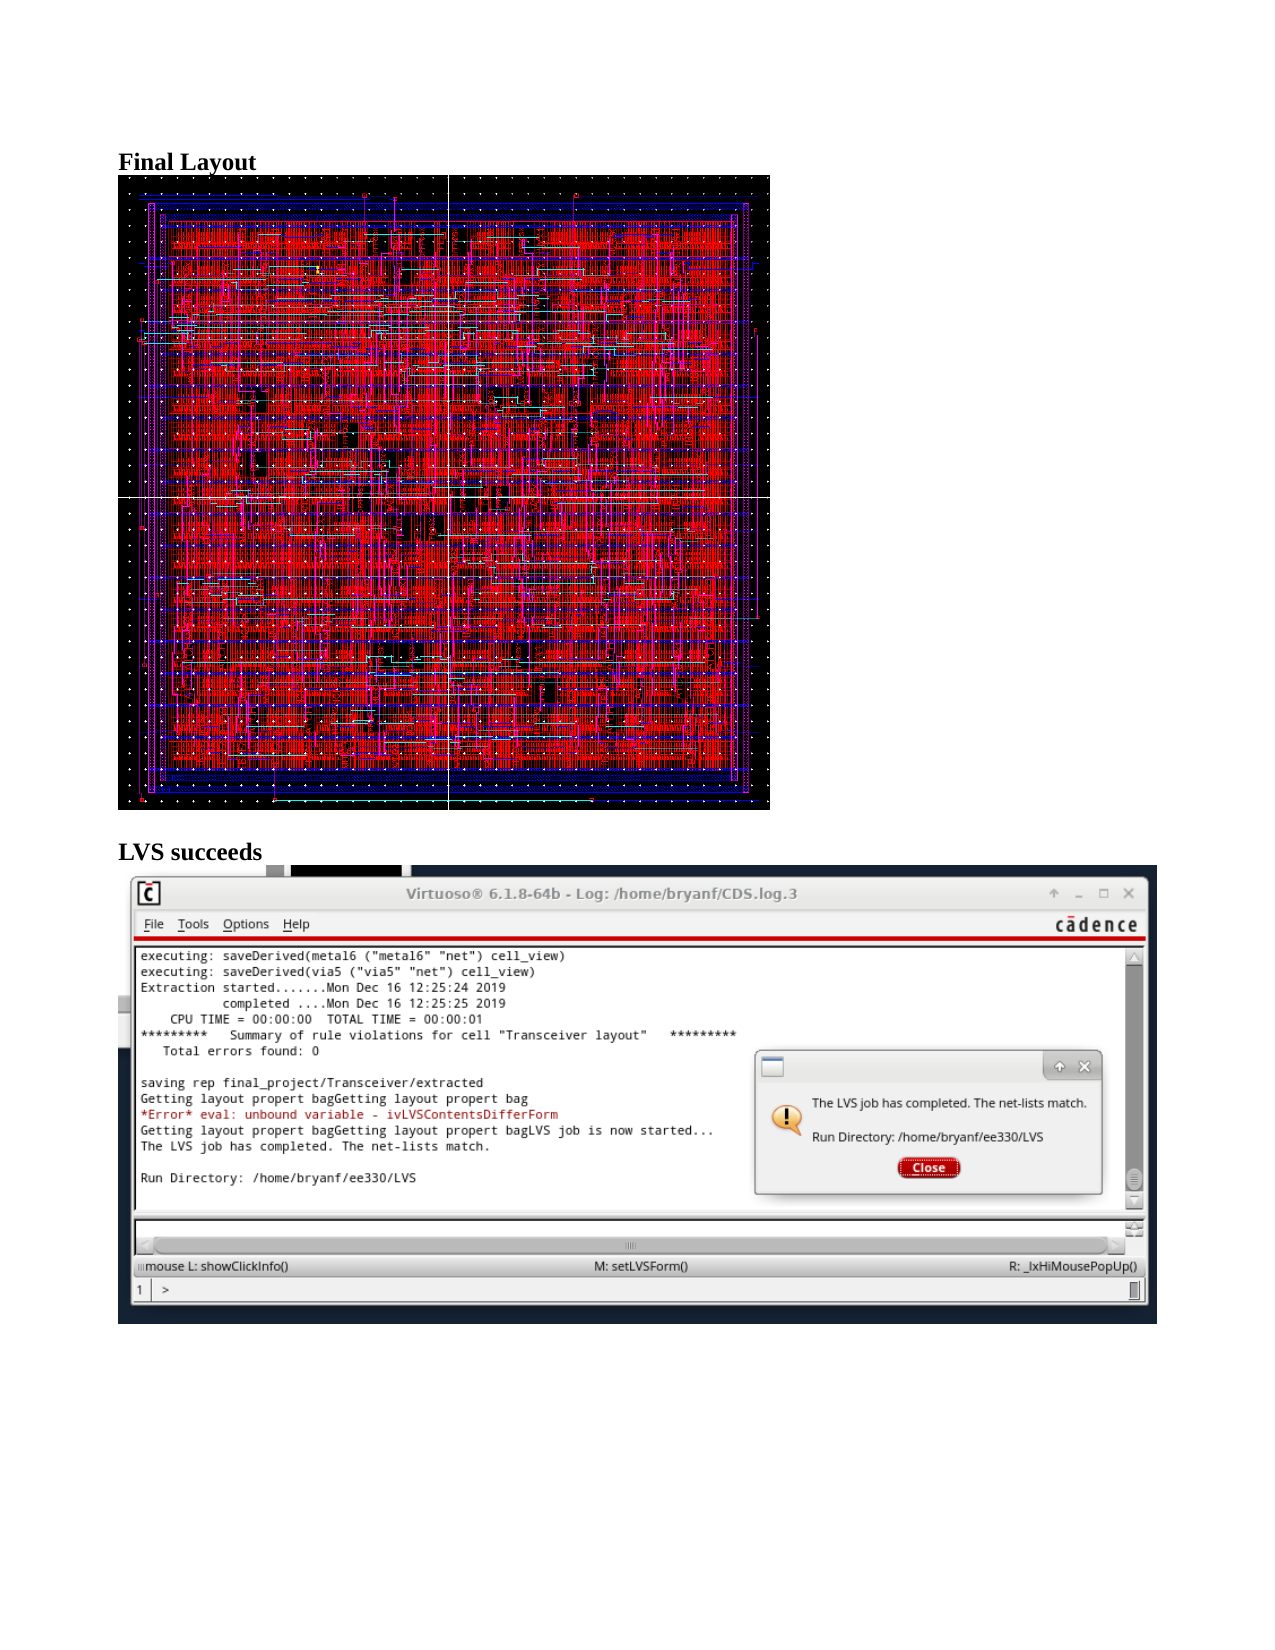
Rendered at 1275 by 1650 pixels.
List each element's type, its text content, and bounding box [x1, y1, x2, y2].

text LVS succeeds [118, 837, 1157, 865]
text Final Layout [118, 147, 1157, 176]
picture [118, 865, 1157, 1324]
picture [118, 175, 770, 810]
